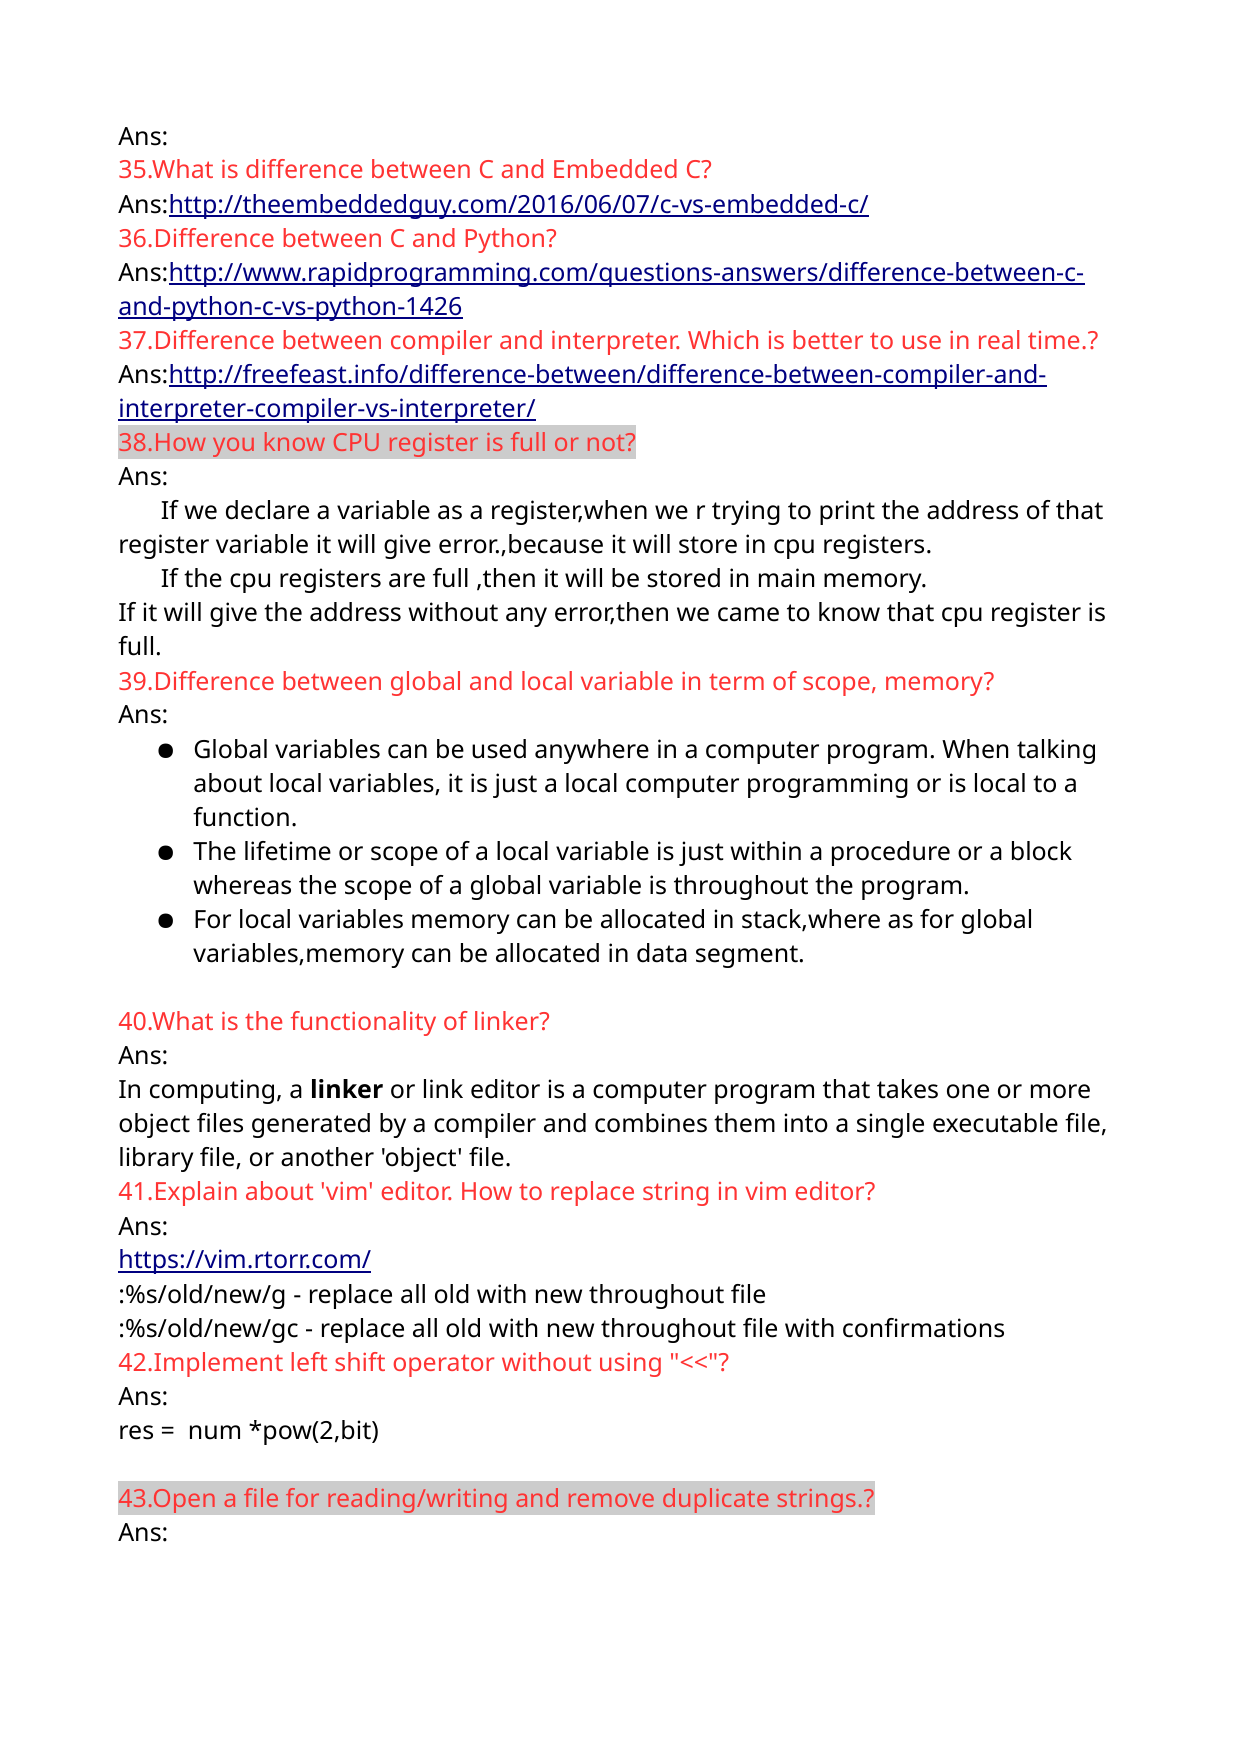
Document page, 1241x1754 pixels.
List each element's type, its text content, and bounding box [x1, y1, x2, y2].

text 36.Difference between C and Python? [118, 220, 1122, 254]
text Ans: [118, 118, 1122, 152]
text Ans: [118, 459, 1122, 493]
list Global variables can be used anywhere in a computer program. When talking about local variables, it is just a local computer programming or is local to a function. [156, 731, 1122, 833]
text Ans: [118, 1515, 1122, 1549]
text Ans:http://www.rapidprogramming.com/questions-answers/difference-between-c-and-python-c-vs-python-1426 [118, 254, 1122, 322]
list For local variables memory can be allocated in stack,where as for global variables,memory can be allocated in data segment. [156, 902, 1122, 970]
text :%s/old/new/g - replace all old with new throughout file [118, 1276, 1122, 1310]
text 37.Difference between compiler and interpreter. Which is better to use in real time.? [118, 322, 1122, 357]
text 40.What is the functionality of linker? [118, 1004, 1122, 1038]
text 38.How you know CPU register is full or not? [118, 425, 1122, 459]
text Ans:http://theembeddedguy.com/2016/06/07/c-vs-embedded-c/ [118, 186, 1122, 220]
text :%s/old/new/gc - replace all old with new throughout file with confirmations [118, 1310, 1122, 1344]
list The lifetime or scope of a local variable is just within a procedure or a block whereas the scope of a global variable is throughout the program. [156, 833, 1122, 902]
text 39.Difference between global and local variable in term of scope, memory? [118, 663, 1122, 697]
text 43.Open a file for reading/writing and remove duplicate strings.? [118, 1481, 1122, 1515]
text https://vim.rtorr.com/ [118, 1242, 1122, 1276]
text 42.Implement left shift operator without using "<<"? [118, 1344, 1122, 1378]
text If it will give the address without any error,then we came to know that cpu register is full. [118, 595, 1122, 663]
text res = num *pow(2,bit) [118, 1412, 1122, 1447]
text 35.What is difference between C and Embedded C? [118, 152, 1122, 186]
text 41.Explain about 'vim' editor. How to replace string in vim editor? [118, 1174, 1122, 1208]
text Ans: [118, 1378, 1122, 1412]
text Ans: [118, 1208, 1122, 1242]
text Ans: [118, 1038, 1122, 1072]
text If the cpu registers are full ,then it will be stored in main memory. [118, 561, 1122, 595]
text Ans:http://freefeast.info/difference-between/difference-between-compiler-and-interpreter-compiler-vs-interpreter/ [118, 357, 1122, 425]
text Ans: [118, 697, 1122, 731]
text If we declare a variable as a register,when we r trying to print the address of that register variable it will give error.,because it will store in cpu registers. [118, 493, 1122, 561]
text In computing, a linker or link editor is a computer program that takes one or more object files generated by a compiler and combines them into a single executable file, library file, or another 'object' file. [118, 1072, 1122, 1174]
